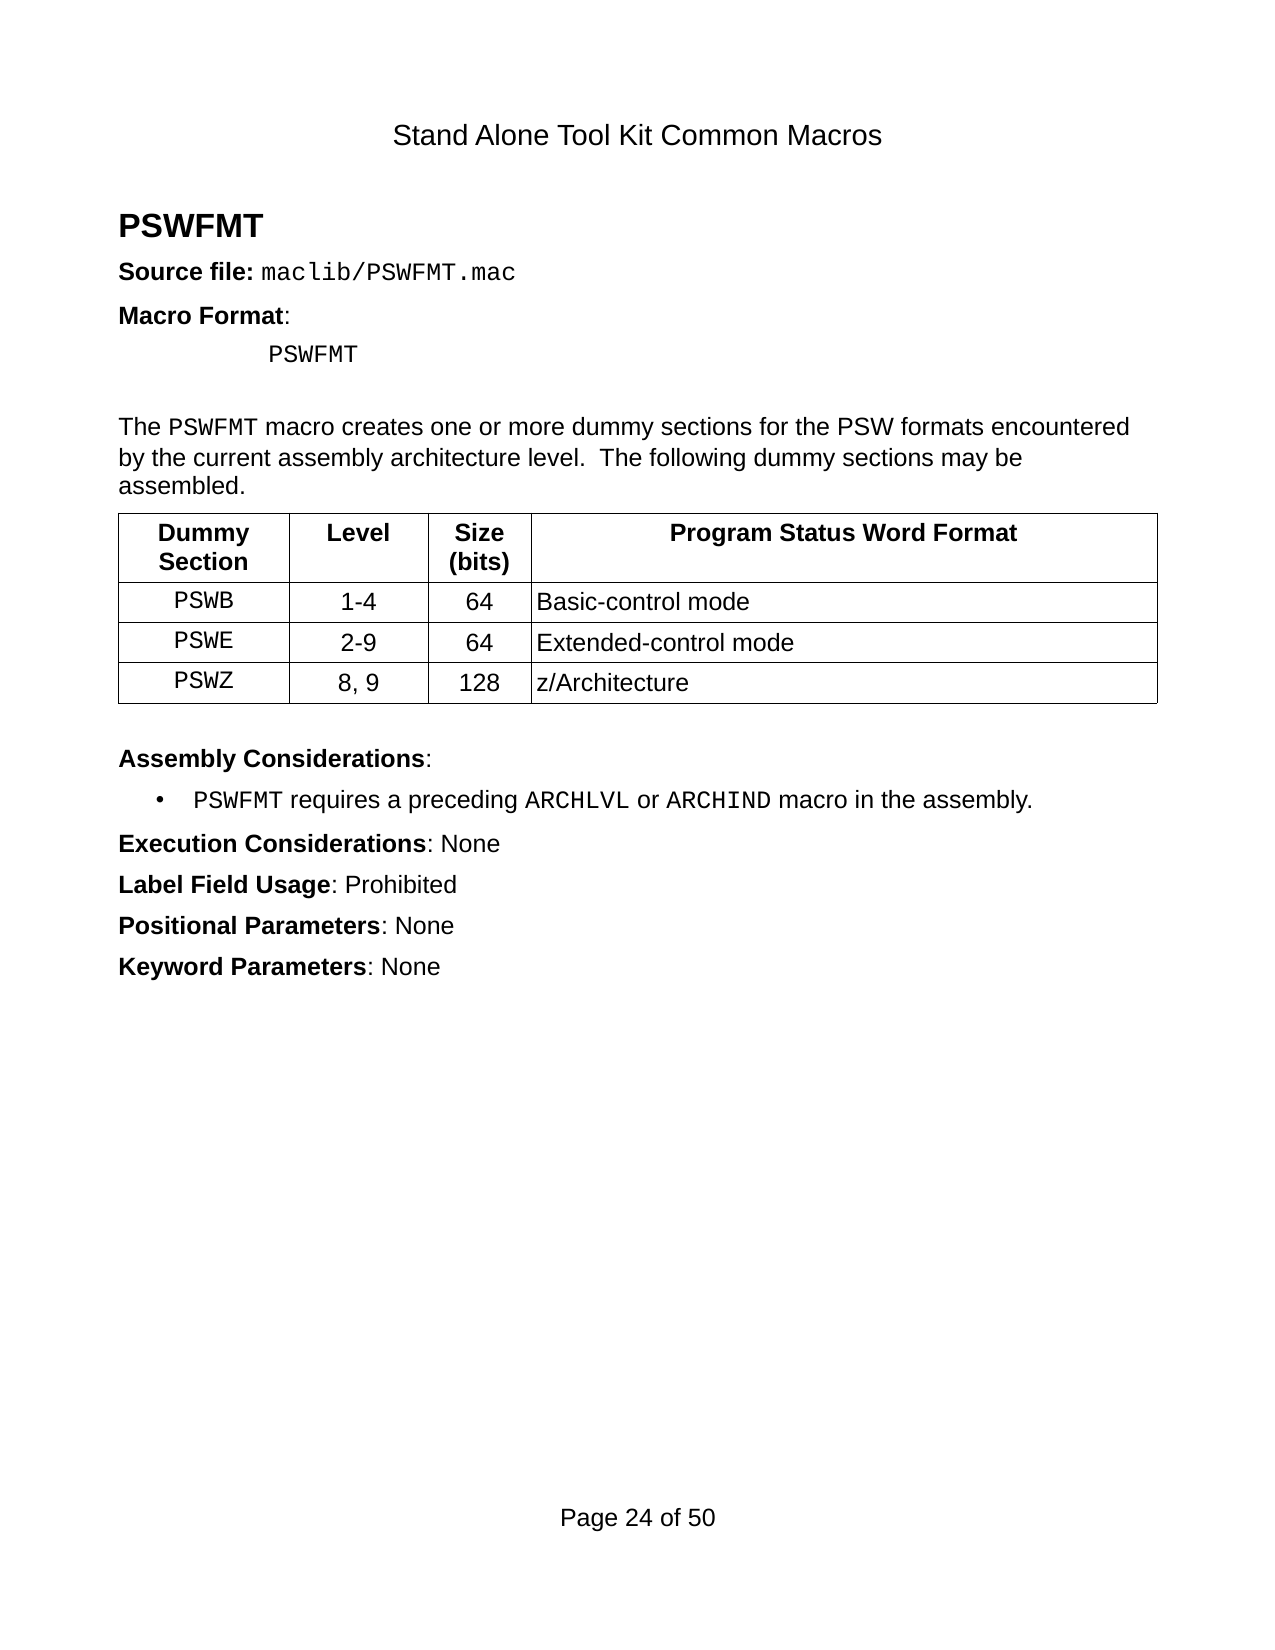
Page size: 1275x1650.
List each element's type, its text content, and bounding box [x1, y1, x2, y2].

text Positional Parameters: None [118, 911, 1157, 940]
table_cell Extended-control mode [532, 623, 1157, 662]
text PSWFMT [118, 342, 1157, 370]
text Keyword Parameters: None [118, 952, 1157, 981]
text Macro Format: [118, 301, 1157, 329]
table_header Program Status Word Format [532, 514, 1157, 582]
text Label Field Usage: Prohibited [118, 870, 1157, 898]
text Source file: maclib/PSWFMT.mac [118, 257, 1157, 288]
table_cell Basic-control mode [532, 583, 1157, 622]
text Execution Considerations: None [118, 828, 1157, 857]
table_cell 128 [429, 663, 531, 702]
table_cell 64 [429, 583, 531, 622]
list PSWFMT requires a preceding ARCHLVL or ARCHIND macro in the assembly. [156, 785, 1157, 816]
subtitle PSWFMT [118, 206, 1157, 245]
table_cell 1-4 [290, 583, 428, 622]
table_header Dummy Section [119, 514, 289, 582]
table_header Level [290, 514, 428, 582]
table_cell z/Architecture [532, 663, 1157, 702]
text The PSWFMT macro creates one or more dummy sections for the PSW formats encountered by the current assembly architecture level. The following dummy sections may be assembled. [118, 412, 1157, 500]
table_cell PSWE [119, 623, 289, 662]
table_cell PSWB [119, 583, 289, 622]
table_cell PSWZ [119, 663, 289, 702]
table_cell 2-9 [290, 623, 428, 662]
table_header Size (bits) [429, 514, 531, 582]
table_cell 64 [429, 623, 531, 662]
text Assembly Considerations: [118, 744, 1157, 773]
table_cell 8, 9 [290, 663, 428, 702]
